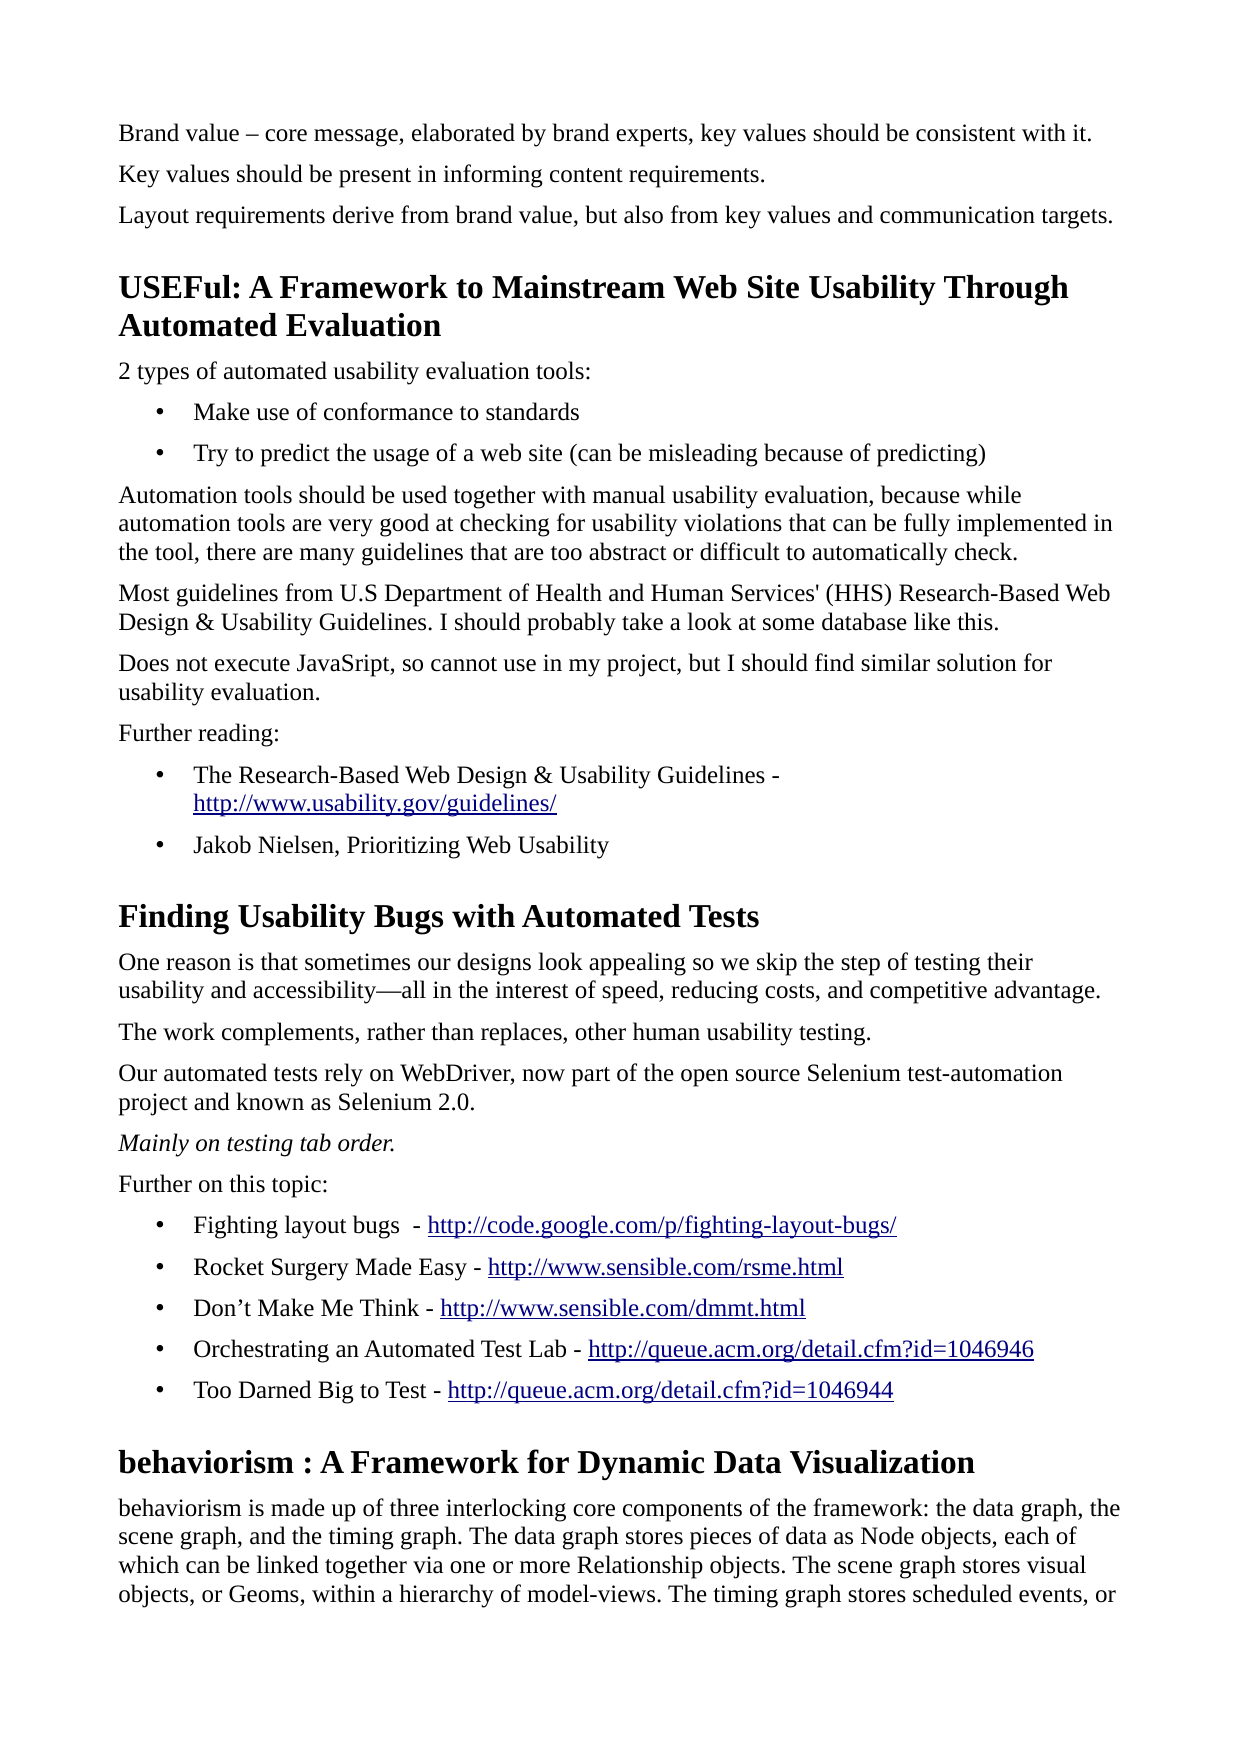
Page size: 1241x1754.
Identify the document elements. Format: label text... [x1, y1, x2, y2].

text The work complements, rather than replaces, other human usability testing. [118, 1017, 1122, 1046]
list Rocket Surgery Made Easy - http://www.sensible.com/rsme.html [156, 1252, 1122, 1281]
list Don’t Make Me Think - http://www.sensible.com/dmmt.html [156, 1293, 1122, 1322]
text Most guidelines from U.S Department of Health and Human Services' (HHS) Research-Based Web Design & Usability Guidelines. I should probably take a look at some database like this. [118, 578, 1122, 636]
text 2 types of automated usability evaluation tools: [118, 356, 1122, 385]
list Too Darned Big to Test - http://queue.acm.org/detail.cfm?id=1046944 [156, 1376, 1122, 1404]
text Layout requirements derive from brand value, but also from key values and communication targets. [118, 201, 1122, 229]
text Does not execute JavaSript, so cannot use in my project, but I should find similar solution for usability evaluation. [118, 648, 1122, 706]
text Mainly on testing tab order. [118, 1128, 1122, 1157]
list Jakob Nielsen, Prioritizing Web Usability [156, 830, 1122, 858]
text Brand value – core message, elaborated by brand experts, key values should be consistent with it. [118, 118, 1122, 147]
text Further on this topic: [118, 1169, 1122, 1198]
list The Research-Based Web Design & Usability Guidelines - http://www.usability.gov/guidelines/ [156, 760, 1122, 817]
text Our automated tests rely on WebDriver, now part of the open source Selenium test-automation project and known as Selenium 2.0. [118, 1058, 1122, 1116]
text Automation tools should be used together with manual usability evaluation, because while automation tools are very good at checking for usability violations that can be fully implemented in the tool, there are many guidelines that are too abstract or difficult to automatically check. [118, 480, 1122, 566]
list Fighting layout bugs - http://code.google.com/p/fighting-layout-bugs/ [156, 1211, 1122, 1239]
list Make use of conformance to standards [156, 397, 1122, 426]
list Try to predict the usage of a web site (can be misleading because of predicting) [156, 438, 1122, 467]
text Key values should be present in informing content requirements. [118, 159, 1122, 188]
text Further reading: [118, 718, 1122, 747]
subtitle behaviorism : A Framework for Dynamic Data Visualization [118, 1442, 1122, 1480]
text One reason is that sometimes our designs look appealing so we skip the step of testing their usability and accessibility—all in the interest of speed, reducing costs, and competitive advantage. [118, 947, 1122, 1004]
list Orchestrating an Automated Test Lab - http://queue.acm.org/detail.cfm?id=1046946 [156, 1334, 1122, 1363]
subtitle USEFul: A Framework to Mainstream Web Site Usability Through Automated Evaluation [118, 267, 1122, 343]
subtitle Finding Usability Bugs with Automated Tests [118, 896, 1122, 934]
text behaviorism is made up of three interlocking core components of the framework: the data graph, the scene graph, and the timing graph. The data graph stores pieces of data as Node objects, each of which can be linked together via one or more Relationship objects. The scene graph stores visual objects, or Geoms, within a hierarchy of model-views. The timing graph stores scheduled events, or [118, 1493, 1122, 1608]
